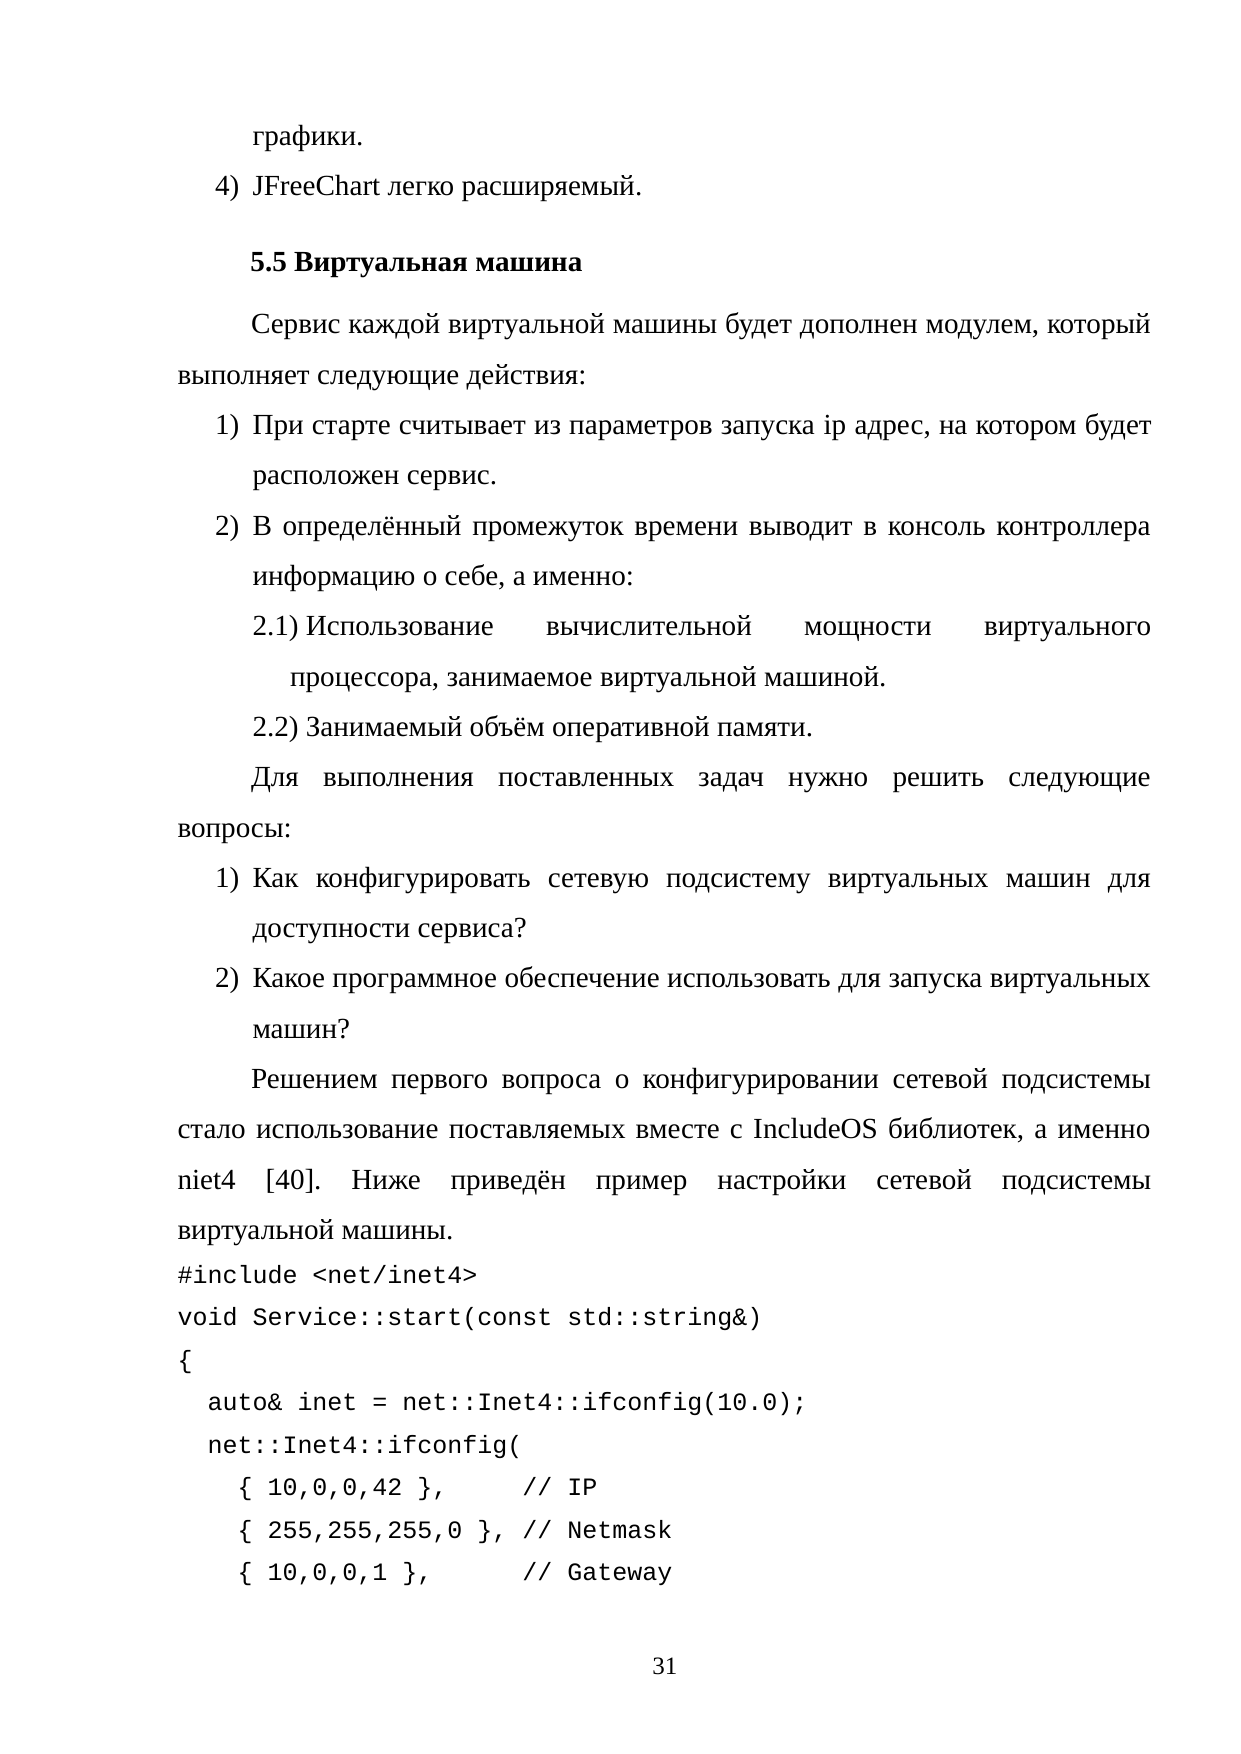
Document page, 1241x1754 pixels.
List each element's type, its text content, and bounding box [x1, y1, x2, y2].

text auto& inet = net::Inet4::ifconfig(10.0); [177, 1390, 1152, 1418]
text { 255,255,255,0 }, // Netmask [177, 1517, 1152, 1546]
list графики. [215, 118, 1152, 152]
subtitle 5.5 Виртуальная машина [177, 244, 1152, 277]
text { 10,0,0,1 }, // Gateway [177, 1560, 1152, 1588]
list Как конфигурировать сетевую подсистему виртуальных машин для доступности сервиса? [215, 860, 1152, 944]
list Использование вычислительной мощности виртуального процессора, занимаемое виртуальной машиной. [252, 608, 1152, 692]
text void Service::start(const std::string&) [177, 1305, 1152, 1333]
text { [177, 1347, 1152, 1376]
text Сервис каждой виртуальной машины будет дополнен модулем, который выполняет следующие действия: [177, 307, 1152, 390]
text Решением первого вопроса о конфигурировании сетевой подсистемы стало использование поставляемых вместе с IncludeOS библиотек, а именно niet4 [40]. Ниже приведён пример настройки сетевой подсистемы виртуальной машины. [177, 1061, 1152, 1246]
list Занимаемый объём оперативной памяти. [252, 709, 1152, 743]
text #include <net/inet4> [177, 1262, 1152, 1291]
list Какое программное обеспечение использовать для запуска виртуальных машин? [215, 961, 1152, 1044]
text net::Inet4::ifconfig( [177, 1432, 1152, 1461]
list В определённый промежуток времени выводит в консоль контроллера информацию о себе, а именно: [215, 508, 1152, 592]
text { 10,0,0,42 }, // IP [177, 1475, 1152, 1503]
list JFreeChart легко расширяемый. [215, 168, 1152, 202]
list При старте считывает из параметров запуска ip адрес, на котором будет расположен сервис. [215, 407, 1152, 491]
text Для выполнения поставленных задач нужно решить следующие вопросы: [177, 759, 1152, 843]
